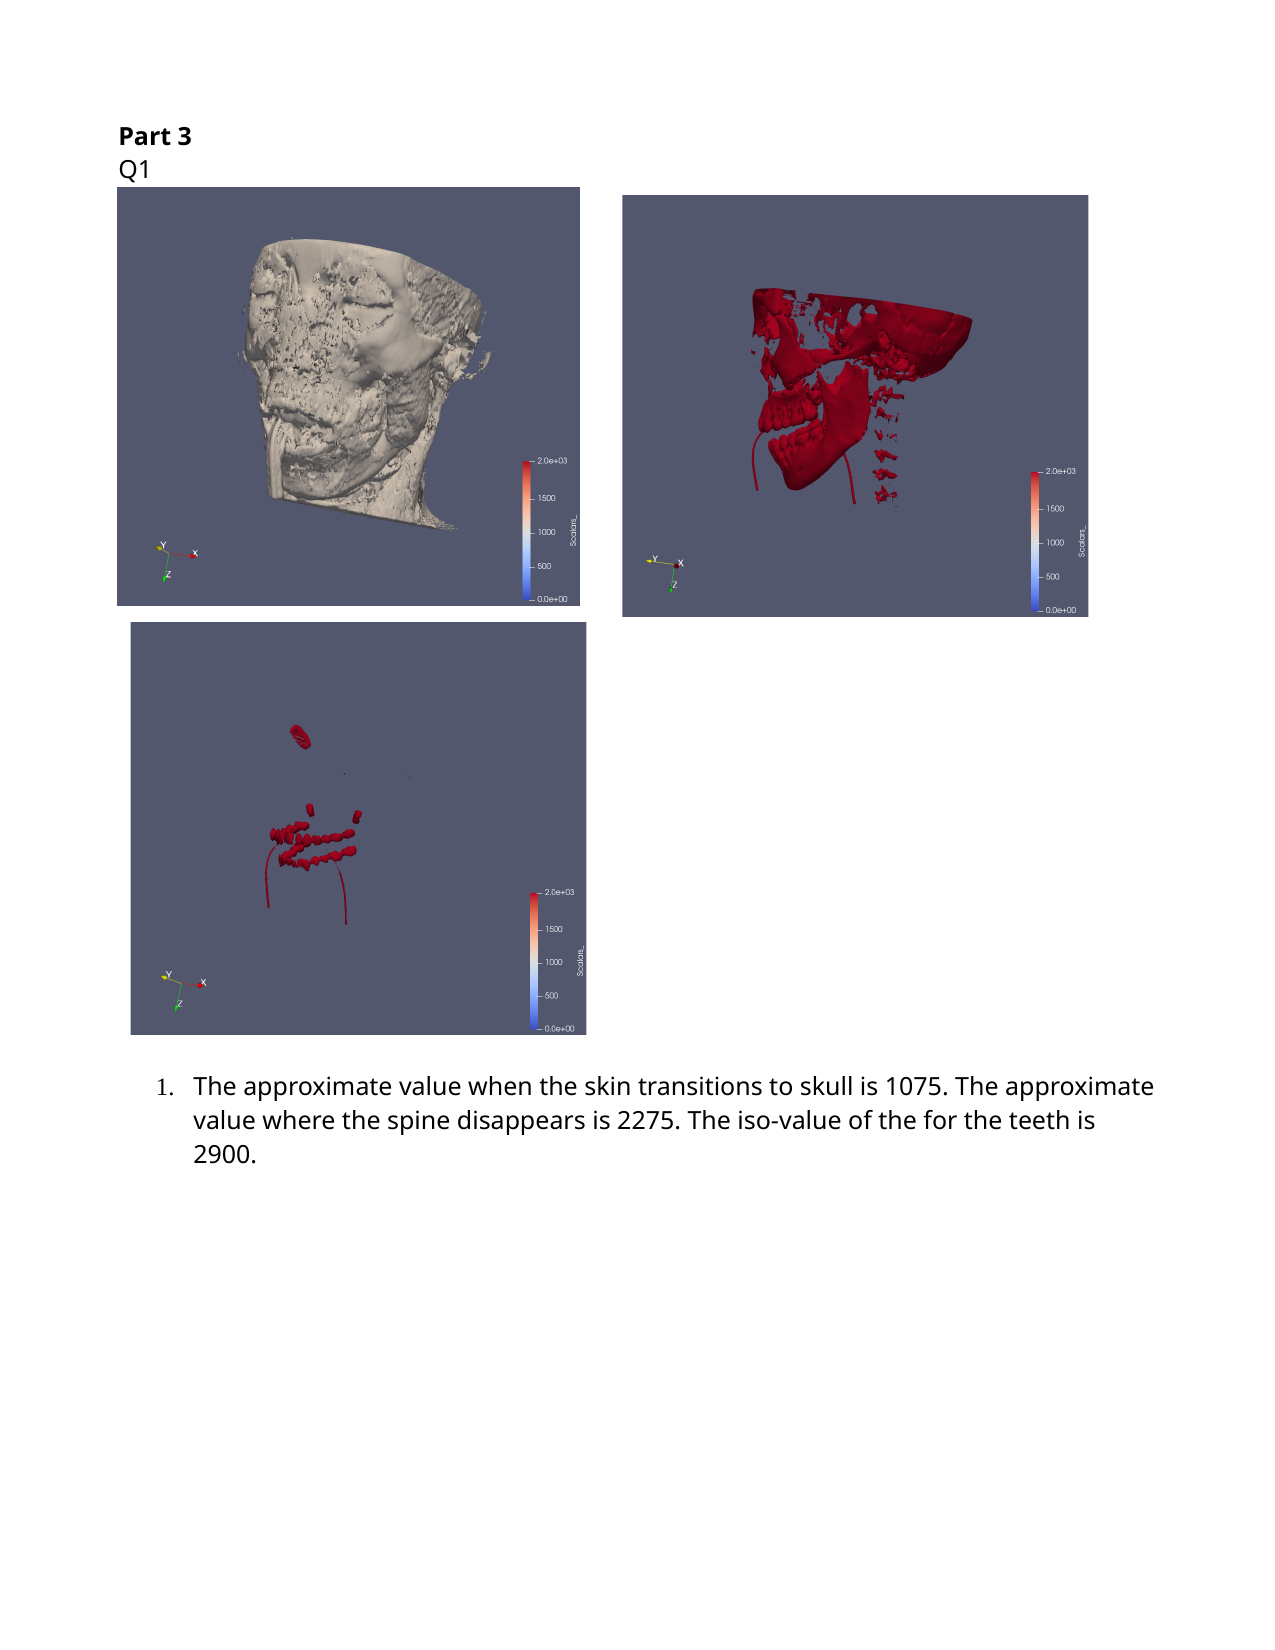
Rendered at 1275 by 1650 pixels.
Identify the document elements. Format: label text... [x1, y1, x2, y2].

list The approximate value when the skin transitions to skull is 1075. The approximate value where the spine disappears is 2275. The iso-value of the for the teeth is 2900. [156, 1069, 1157, 1171]
text Part 3 [118, 118, 1157, 152]
picture [622, 195, 1089, 617]
text Q1 [118, 152, 1157, 186]
picture [117, 187, 580, 606]
picture [130, 622, 587, 1035]
